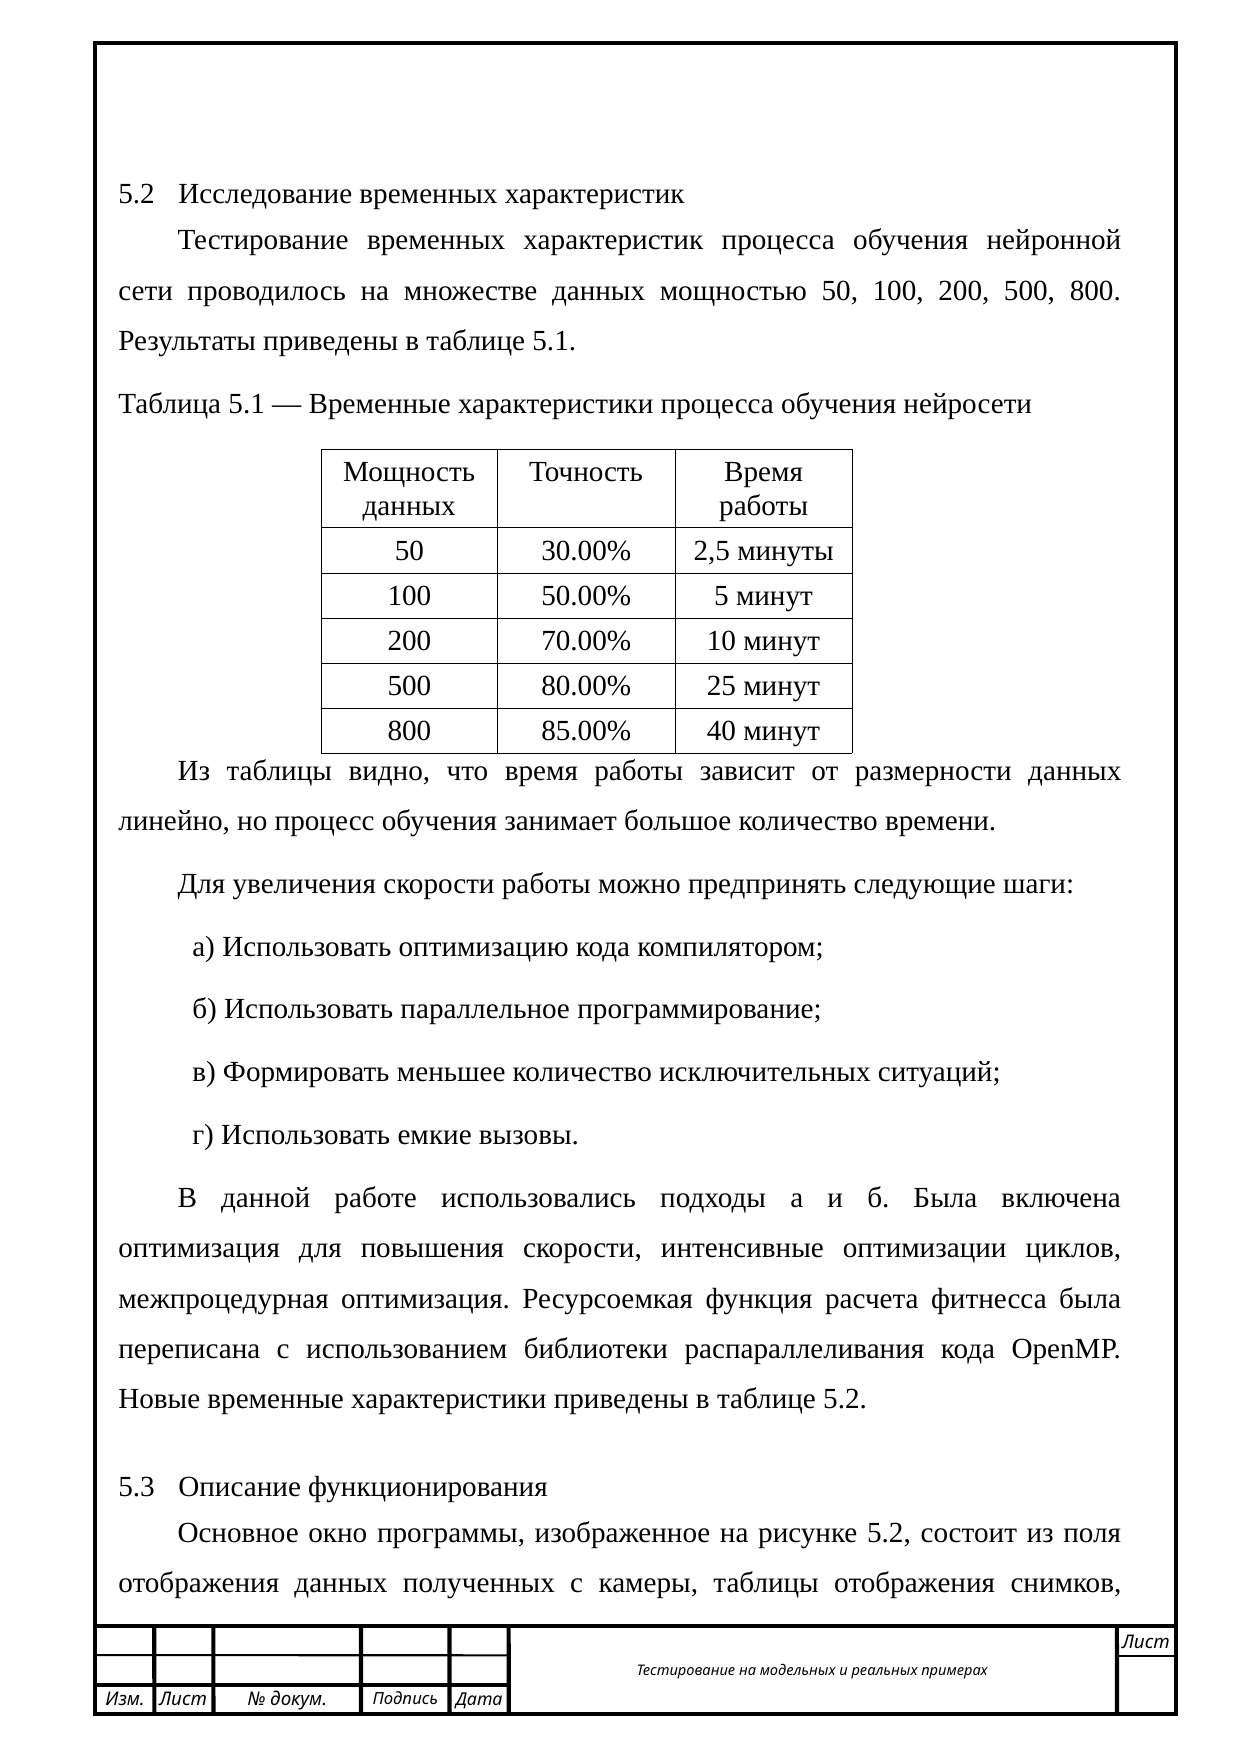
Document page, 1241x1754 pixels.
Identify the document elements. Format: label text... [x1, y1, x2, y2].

text Основное окно программы, изображенное на рисунке 5.2, состоит из поля отображения данных полученных с камеры, таблицы отображения снимков, [118, 1515, 1122, 1599]
subtitle Исследование временных характеристик [118, 176, 1122, 210]
text г) Использовать емкие вызовы. [118, 1117, 1122, 1151]
table_header Время работы [676, 450, 852, 527]
text Тестирование временных характеристик процесса обучения нейронной сети проводилось на множестве данных мощностью 50, 100, 200, 500, 800. Результаты приведены в таблице 5.1. [118, 222, 1122, 357]
text а) Использовать оптимизацию кода компилятором; [118, 929, 1122, 962]
table_cell 50 [322, 528, 497, 572]
table_cell 200 [322, 619, 497, 663]
table_cell 50,00% [498, 574, 675, 617]
table_cell 40 минут [676, 709, 852, 753]
text б) Использовать параллельное программирование; [118, 992, 1122, 1025]
table_cell 70,00% [498, 619, 675, 663]
table_cell 500 [322, 664, 497, 708]
text В данной работе использовались подходы а и б. Была включена оптимизация для повышения скорости, интенсивные оптимизации циклов, межпроцедурная оптимизация. Ресурсоемкая функция расчета фитнесса была переписана с использованием библиотеки распараллеливания кода OpenMP. Новые временные характеристики приведены в таблице 5.2. [118, 1180, 1122, 1415]
text Из таблицы видно, что время работы зависит от размерности данных линейно, но процесс обучения занимает большое количество времени. [118, 753, 1122, 837]
table_cell 80,00% [498, 664, 675, 708]
table_header Точность [498, 450, 675, 527]
text Для увеличения скорости работы можно предпринять следующие шаги: [118, 866, 1122, 899]
subtitle Описание функционирования [118, 1469, 1122, 1503]
table_cell 25 минут [676, 664, 852, 708]
text Таблица 5.1 — Временные характеристики процесса обучения нейросети [118, 386, 1122, 419]
table_cell 30,00% [498, 528, 675, 572]
table_cell 5 минут [676, 574, 852, 617]
text в) Формировать меньшее количество исключительных ситуаций; [118, 1054, 1122, 1088]
table_cell 10 минут [676, 619, 852, 663]
table_cell 2,5 минуты [676, 528, 852, 572]
table_cell 85,00% [498, 709, 675, 753]
table_header Мощность данных [322, 450, 497, 527]
table_cell 800 [322, 709, 497, 753]
table_cell 100 [322, 574, 497, 617]
